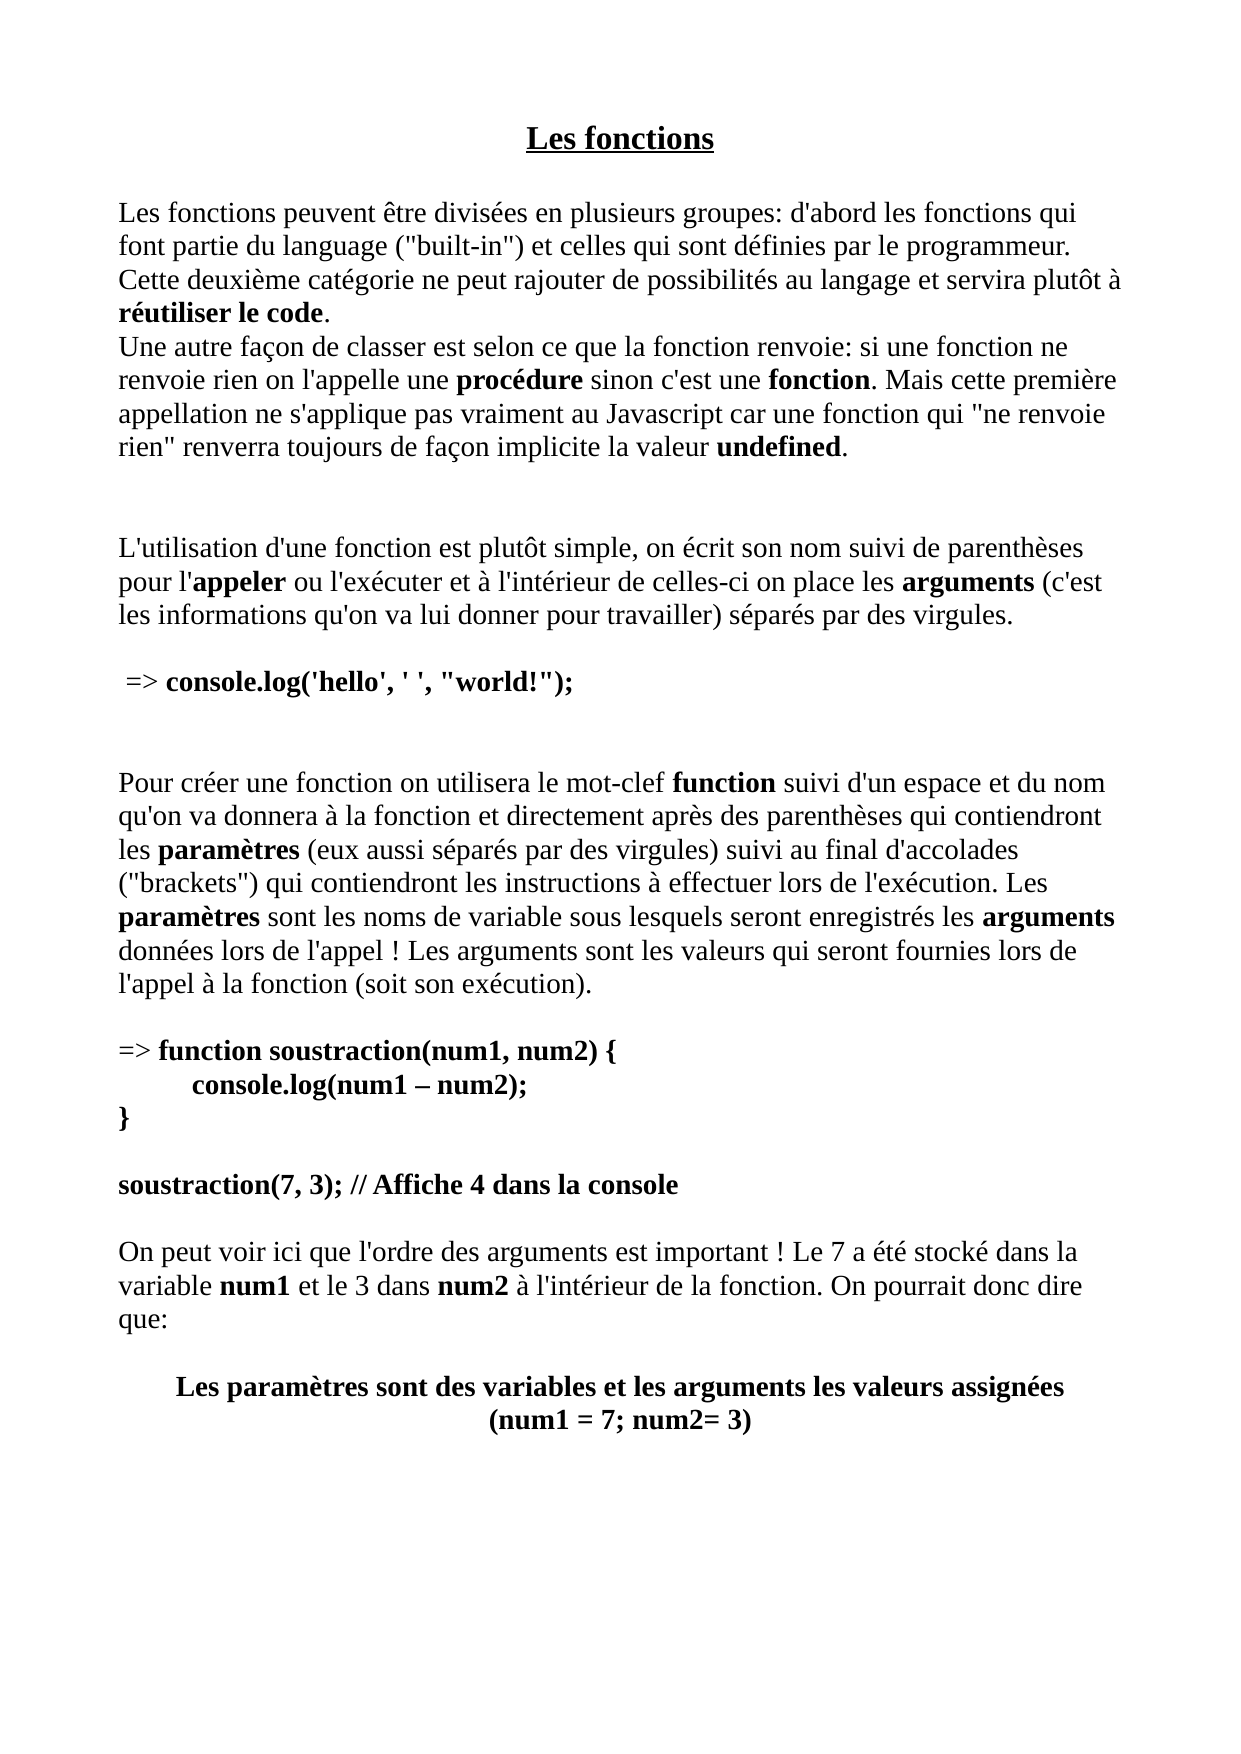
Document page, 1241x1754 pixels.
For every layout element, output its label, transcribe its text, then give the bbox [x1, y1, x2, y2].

text soustraction(7, 3); // Affiche 4 dans la console [118, 1167, 1122, 1201]
text On peut voir ici que l'ordre des arguments est important ! Le 7 a été stocké dans la variable num1 et le 3 dans num2 à l'intérieur de la fonction. On pourrait donc dire que: [118, 1234, 1122, 1335]
text console.log(num1 – num2); [118, 1067, 1122, 1100]
text Pour créer une fonction on utilisera le mot-clef function suivi d'un espace et du nom qu'on va donnera à la fonction et directement après des parenthèses qui contiendront les paramètres (eux aussi séparés par des virgules) suivi au final d'accolades ("brackets") qui contiendront les instructions à effectuer lors de l'exécution. Les paramètres sont les noms de variable sous lesquels seront enregistrés les arguments données lors de l'appel ! Les arguments sont les valeurs qui seront fournies lors de l'appel à la fonction (soit son exécution). [118, 765, 1122, 1000]
text => console.log('hello', ' ', "world!"); [118, 664, 1122, 698]
text L'utilisation d'une fonction est plutôt simple, on écrit son nom suivi de parenthèses pour l'appeler ou l'exécuter et à l'intérieur de celles-ci on place les arguments (c'est les informations qu'on va lui donner pour travailler) séparés par des virgules. [118, 530, 1122, 631]
text Une autre façon de classer est selon ce que la fonction renvoie: si une fonction ne renvoie rien on l'appelle une procédure sinon c'est une fonction. Mais cette première appellation ne s'applique pas vraiment au Javascript car une fonction qui "ne renvoie rien" renverra toujours de façon implicite la valeur undefined. [118, 329, 1122, 463]
text Les fonctions [118, 118, 1122, 156]
text Les fonctions peuvent être divisées en plusieurs groupes: d'abord les fonctions qui font partie du language ("built-in") et celles qui sont définies par le programmeur. Cette deuxième catégorie ne peut rajouter de possibilités au langage et servira plutôt à réutiliser le code. [118, 195, 1122, 329]
text (num1 = 7; num2= 3) [118, 1402, 1122, 1436]
text => function soustraction(num1, num2) { [118, 1033, 1122, 1067]
text } [118, 1100, 1122, 1134]
text Les paramètres sont des variables et les arguments les valeurs assignées [118, 1369, 1122, 1402]
